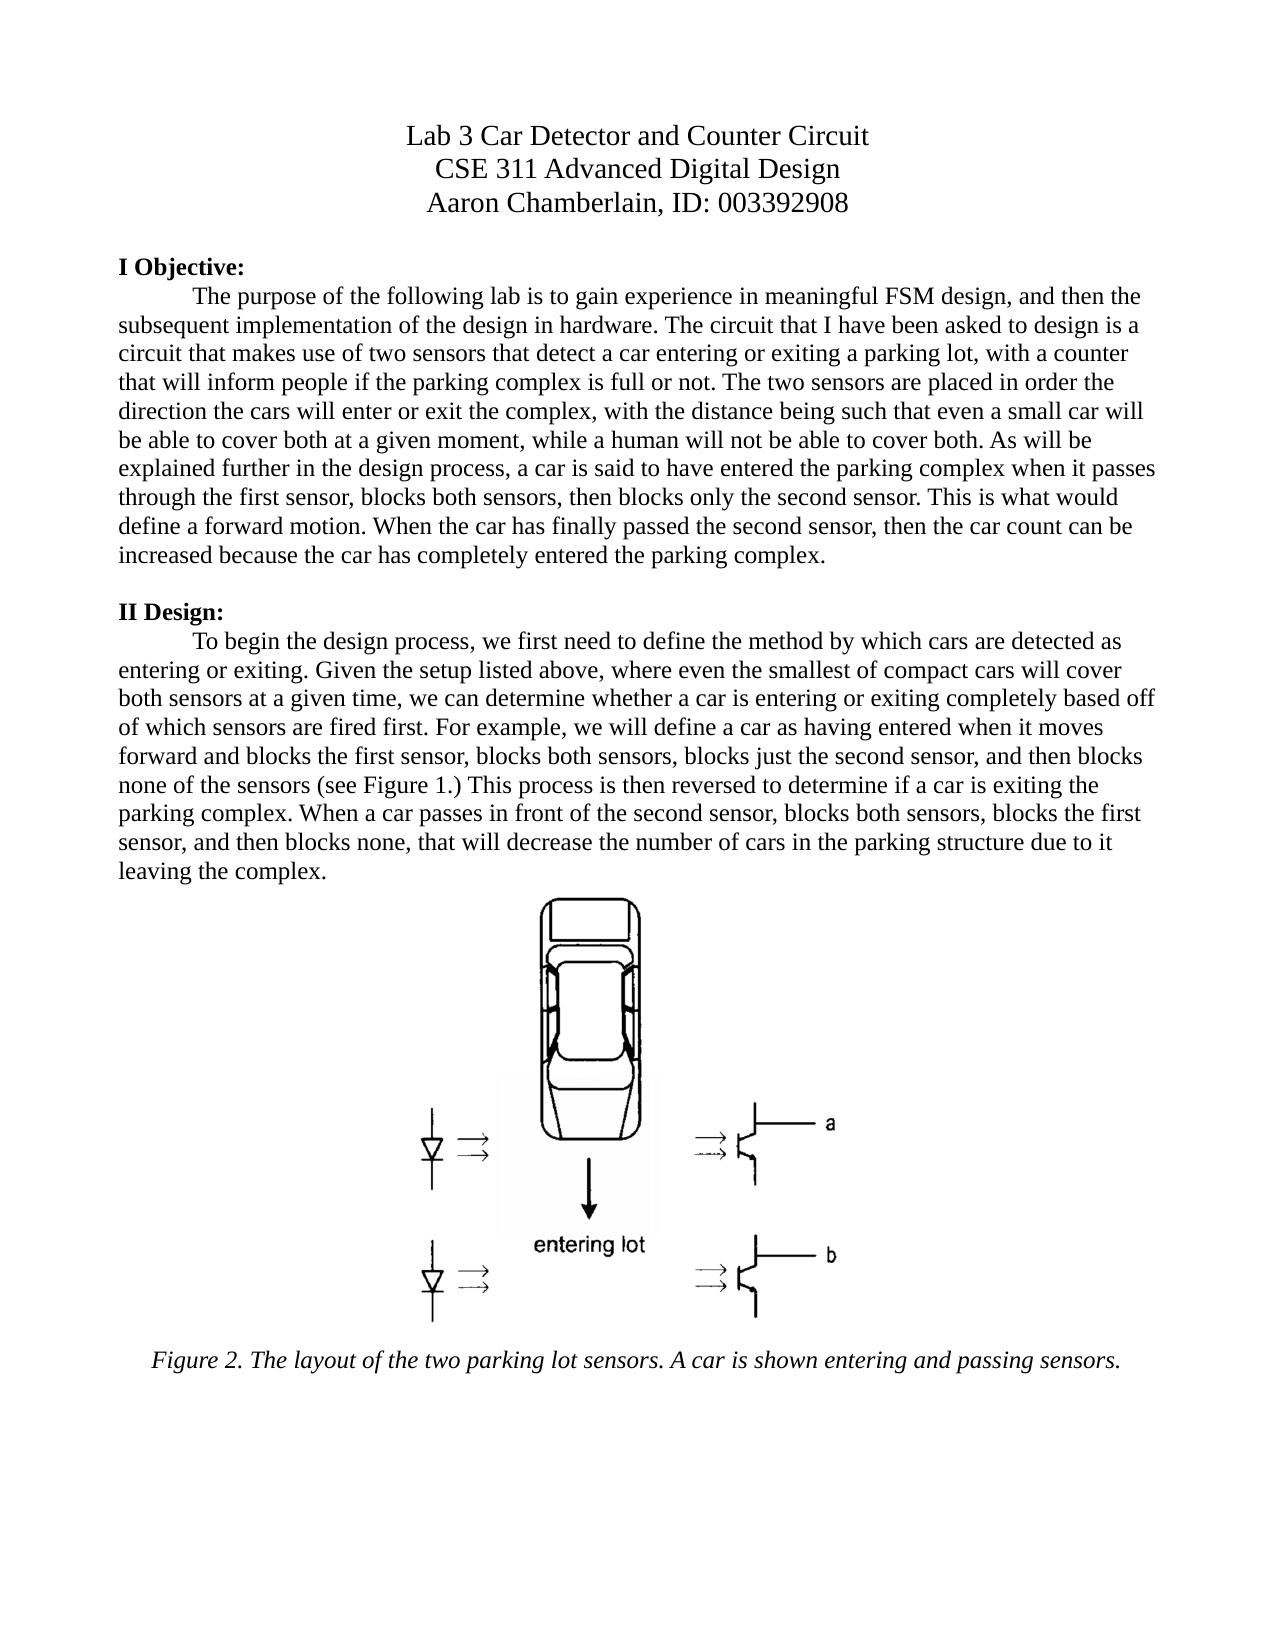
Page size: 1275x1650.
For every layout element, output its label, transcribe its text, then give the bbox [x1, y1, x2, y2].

text Figure 2. The layout of the two parking lot sensors. A car is shown entering and passing sensors. [118, 1345, 1157, 1373]
text Lab 3 Car Detector and Counter Circuit [118, 118, 1157, 152]
text To begin the design process, we first need to define the method by which cars are detected as entering or exiting. Given the setup listed above, where even the smallest of compact cars will cover both sensors at a given time, we can determine whether a car is entering or exiting completely based off of which sensors are fired first. For example, we will define a car as having entered when it moves forward and blocks the first sensor, blocks both sensors, blocks just the second sensor, and then blocks none of the sensors (see Figure 1.) This process is then reversed to determine if a car is exiting the parking complex. When a car passes in front of the second sensor, blocks both sensors, blocks the first sensor, and then blocks none, that will decrease the number of cars in the parking structure due to it leaving the complex. [118, 626, 1157, 885]
text CSE 311 Advanced Digital Design [118, 152, 1157, 185]
text Aaron Chamberlain, ID: 003392908 [118, 185, 1157, 219]
picture [341, 885, 895, 1337]
text I Objective: [118, 252, 1157, 281]
text II Design: [118, 597, 1157, 626]
text The purpose of the following lab is to gain experience in meaningful FSM design, and then the subsequent implementation of the design in hardware. The circuit that I have been asked to design is a circuit that makes use of two sensors that detect a car entering or exiting a parking lot, with a counter that will inform people if the parking complex is full or not. The two sensors are placed in order the direction the cars will enter or exit the complex, with the distance being such that even a small car will be able to cover both at a given moment, while a human will not be able to cover both. As will be explained further in the design process, a car is said to have entered the parking complex when it passes through the first sensor, blocks both sensors, then blocks only the second sensor. This is what would define a forward motion. When the car has finally passed the second sensor, then the car count can be increased because the car has completely entered the parking complex. [118, 281, 1157, 568]
